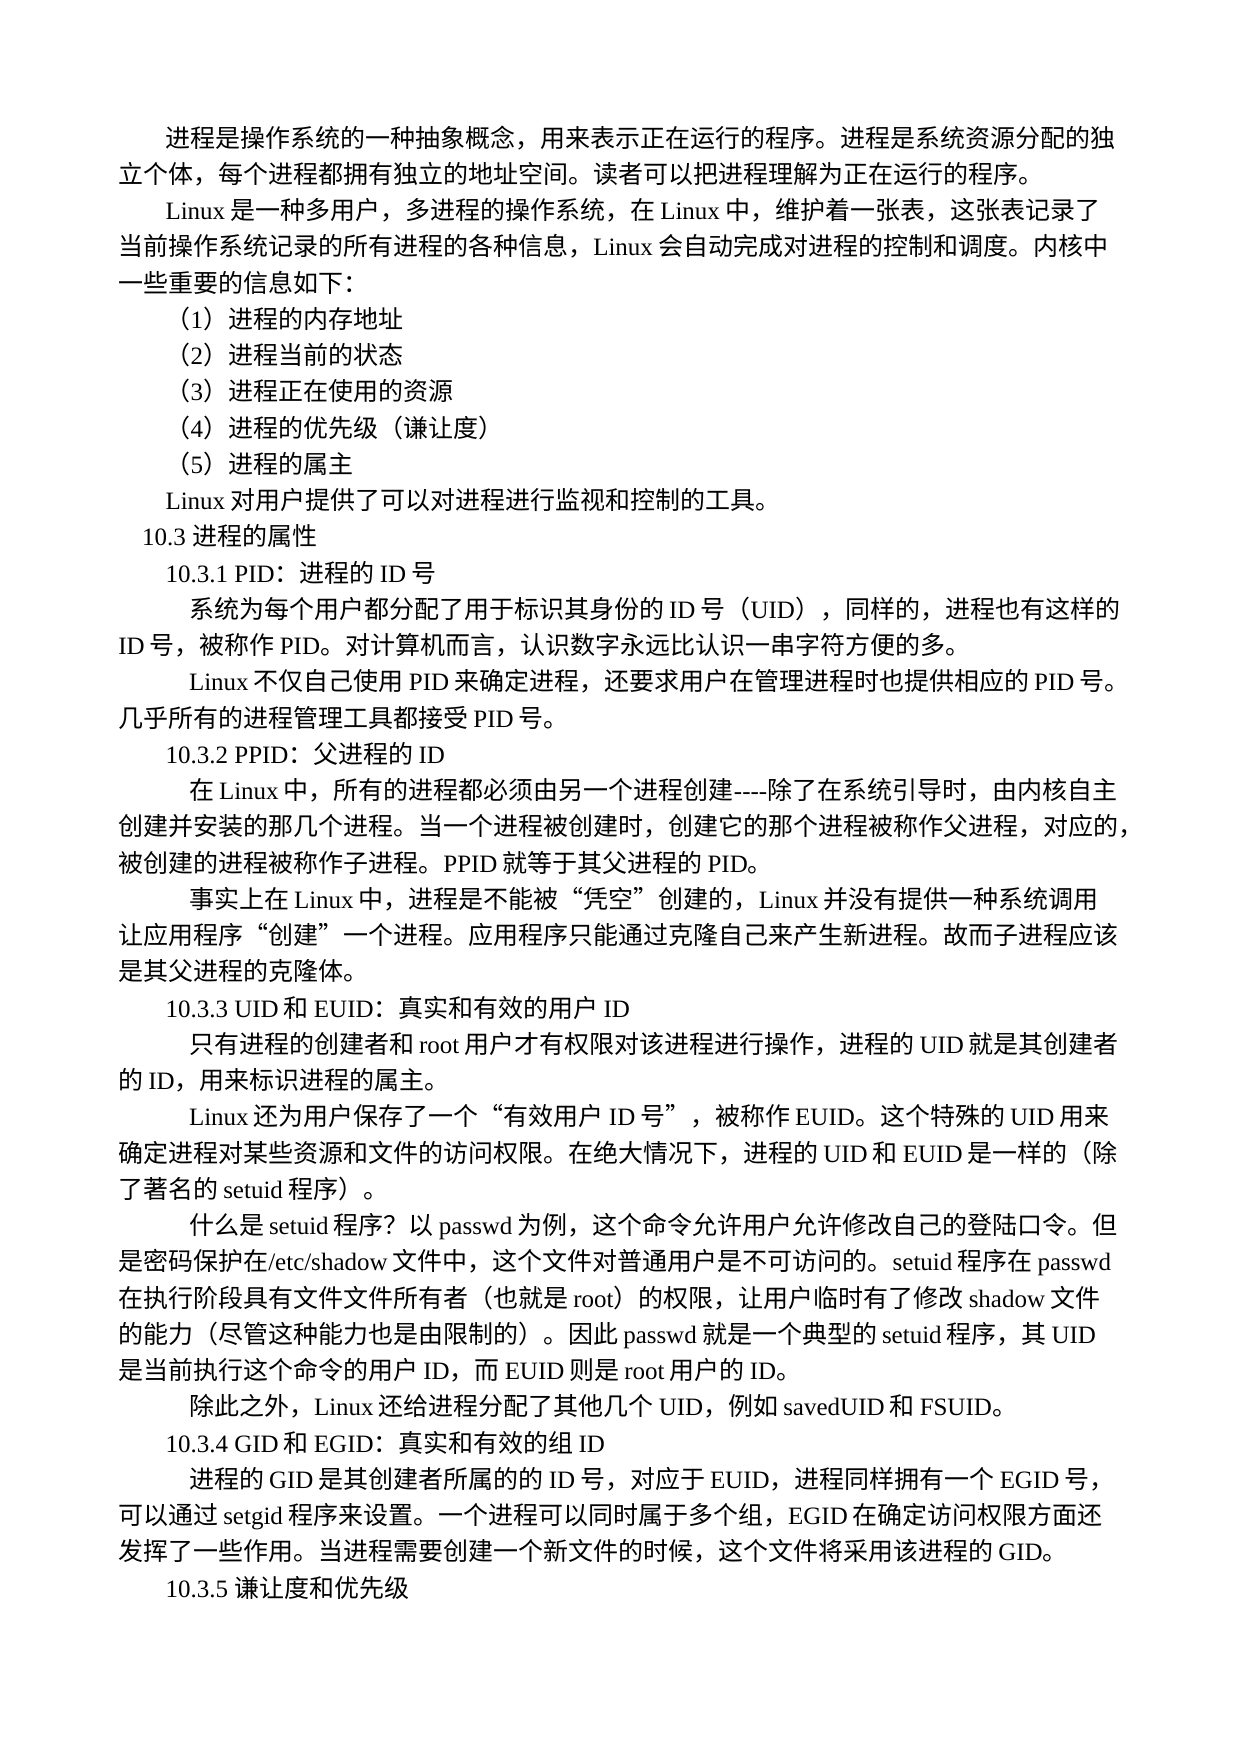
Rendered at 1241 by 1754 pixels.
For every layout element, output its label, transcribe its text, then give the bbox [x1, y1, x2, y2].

text 系统为每个用户都分配了用于标识其身份的ID号（UID），同样的，进程也有这样的ID号，被称作PID。对计算机而言，认识数字永远比认识一串字符方便的多。 [118, 589, 1122, 662]
text Linux是一种多用户，多进程的操作系统，在Linux中，维护着一张表，这张表记录了当前操作系统记录的所有进程的各种信息，Linux会自动完成对进程的控制和调度。内核中一些重要的信息如下： [118, 191, 1122, 299]
text （1）进程的内存地址 [118, 299, 1122, 336]
text Linux还为用户保存了一个“有效用户ID号”，被称作EUID。这个特殊的UID用来确定进程对某些资源和文件的访问权限。在绝大情况下，进程的UID和EUID是一样的（除了著名的setuid程序）。 [118, 1097, 1122, 1206]
text （5）进程的属主 [118, 444, 1122, 481]
text Linux对用户提供了可以对进程进行监视和控制的工具。 [118, 481, 1122, 517]
text 10.3.2 PPID：父进程的ID [118, 734, 1122, 771]
text 什么是setuid程序？以passwd为例，这个命令允许用户允许修改自己的登陆口令。但是密码保护在/etc/shadow文件中，这个文件对普通用户是不可访问的。setuid程序在passwd在执行阶段具有文件文件所有者（也就是root）的权限，让用户临时有了修改shadow文件的能力（尽管这种能力也是由限制的）。因此passwd就是一个典型的setuid程序，其UID是当前执行这个命令的用户ID，而EUID则是root用户的ID。 [118, 1206, 1122, 1387]
text 10.3 进程的属性 [118, 517, 1122, 553]
text 除此之外，Linux还给进程分配了其他几个UID，例如savedUID和FSUID。 [118, 1387, 1122, 1423]
text 10.3.1 PID：进程的ID号 [118, 553, 1122, 589]
text Linux不仅自己使用PID来确定进程，还要求用户在管理进程时也提供相应的PID号。几乎所有的进程管理工具都接受PID号。 [118, 662, 1122, 734]
text 10.3.5 谦让度和优先级 [118, 1568, 1122, 1604]
text 进程的GID是其创建者所属的的ID号，对应于EUID，进程同样拥有一个EGID号，可以通过setgid程序来设置。一个进程可以同时属于多个组，EGID在确定访问权限方面还发挥了一些作用。当进程需要创建一个新文件的时候，这个文件将采用该进程的GID。 [118, 1459, 1122, 1568]
text （4）进程的优先级（谦让度） [118, 408, 1122, 444]
text 事实上在Linux中，进程是不能被“凭空”创建的，Linux并没有提供一种系统调用让应用程序“创建”一个进程。应用程序只能通过克隆自己来产生新进程。故而子进程应该是其父进程的克隆体。 [118, 879, 1122, 988]
text 在Linux中，所有的进程都必须由另一个进程创建----除了在系统引导时，由内核自主创建并安装的那几个进程。当一个进程被创建时，创建它的那个进程被称作父进程，对应的，被创建的进程被称作子进程。PPID就等于其父进程的PID。 [118, 771, 1122, 879]
text （2）进程当前的状态 [118, 336, 1122, 372]
text 10.3.4 GID和EGID：真实和有效的组ID [118, 1423, 1122, 1459]
text 进程是操作系统的一种抽象概念，用来表示正在运行的程序。进程是系统资源分配的独立个体，每个进程都拥有独立的地址空间。读者可以把进程理解为正在运行的程序。 [118, 118, 1122, 191]
text 只有进程的创建者和root用户才有权限对该进程进行操作，进程的UID就是其创建者的ID，用来标识进程的属主。 [118, 1024, 1122, 1097]
text 10.3.3 UID和EUID：真实和有效的用户ID [118, 988, 1122, 1024]
text （3）进程正在使用的资源 [118, 372, 1122, 408]
